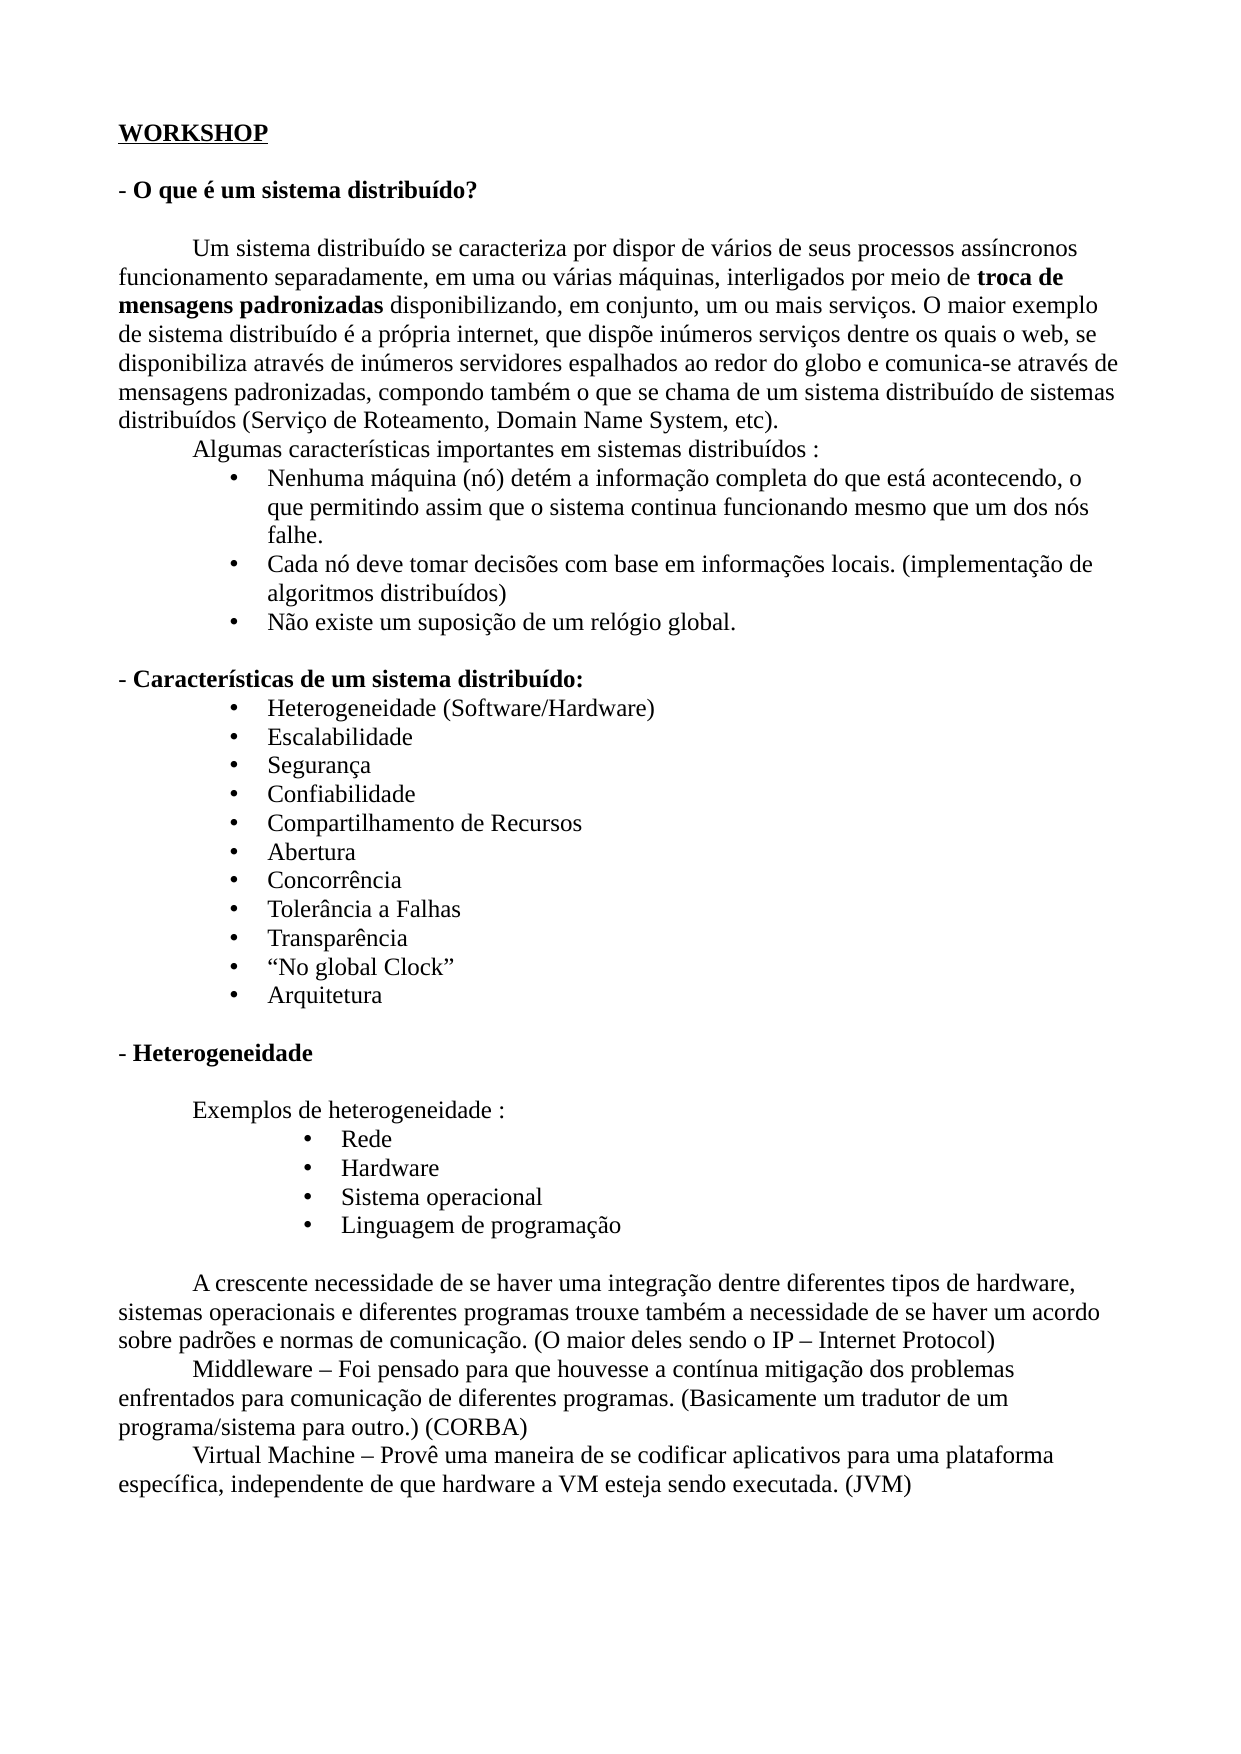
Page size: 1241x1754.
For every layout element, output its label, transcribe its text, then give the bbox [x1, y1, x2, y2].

list Compartilhamento de Recursos [229, 808, 1122, 837]
list Concorrência [229, 866, 1122, 894]
text Virtual Machine – Provê uma maneira de se codificar aplicativos para uma plataforma específica, independente de que hardware a VM esteja sendo executada. (JVM) [118, 1441, 1122, 1498]
list Não existe um suposição de um relógio global. [229, 607, 1122, 636]
list Arquitetura [229, 981, 1122, 1009]
list Abertura [229, 837, 1122, 866]
text Middleware – Foi pensado para que houvesse a contínua mitigação dos problemas enfrentados para comunicação de diferentes programas. (Basicamente um tradutor de um programa/sistema para outro.) (CORBA) [118, 1354, 1122, 1441]
list Confiabilidade [229, 779, 1122, 808]
text Algumas características importantes em sistemas distribuídos : [118, 434, 1122, 463]
text - Heterogeneidade [118, 1038, 1122, 1067]
list Nenhuma máquina (nó) detém a informação completa do que está acontecendo, o que permitindo assim que o sistema continua funcionando mesmo que um dos nós falhe. [229, 463, 1122, 549]
list Rede [303, 1124, 1122, 1153]
list Heterogeneidade (Software/Hardware) [229, 693, 1122, 722]
text - O que é um sistema distribuído? [118, 176, 1122, 204]
text Exemplos de heterogeneidade : [118, 1096, 1122, 1124]
list Transparência [229, 923, 1122, 952]
list Cada nó deve tomar decisões com base em informações locais. (implementação de algoritmos distribuídos) [229, 549, 1122, 607]
list Segurança [229, 751, 1122, 779]
list Hardware [303, 1153, 1122, 1182]
list Linguagem de programação [303, 1211, 1122, 1239]
text - Características de um sistema distribuído: [118, 664, 1122, 693]
list Tolerância a Falhas [229, 894, 1122, 923]
text Um sistema distribuído se caracteriza por dispor de vários de seus processos assíncronos funcionamento separadamente, em uma ou várias máquinas, interligados por meio de troca de mensagens padronizadas disponibilizando, em conjunto, um ou mais serviços. O maior exemplo de sistema distribuído é a própria internet, que dispõe inúmeros serviços dentre os quais o web, se disponibiliza através de inúmeros servidores espalhados ao redor do globo e comunica-se através de mensagens padronizadas, compondo também o que se chama de um sistema distribuído de sistemas distribuídos (Serviço de Roteamento, Domain Name System, etc). [118, 233, 1122, 434]
list “No global Clock” [229, 952, 1122, 981]
list Escalabilidade [229, 722, 1122, 751]
list Sistema operacional [303, 1182, 1122, 1211]
text WORKSHOP [118, 118, 1122, 147]
text A crescente necessidade de se haver uma integração dentre diferentes tipos de hardware, sistemas operacionais e diferentes programas trouxe também a necessidade de se haver um acordo sobre padrões e normas de comunicação. (O maior deles sendo o IP – Internet Protocol) [118, 1268, 1122, 1354]
